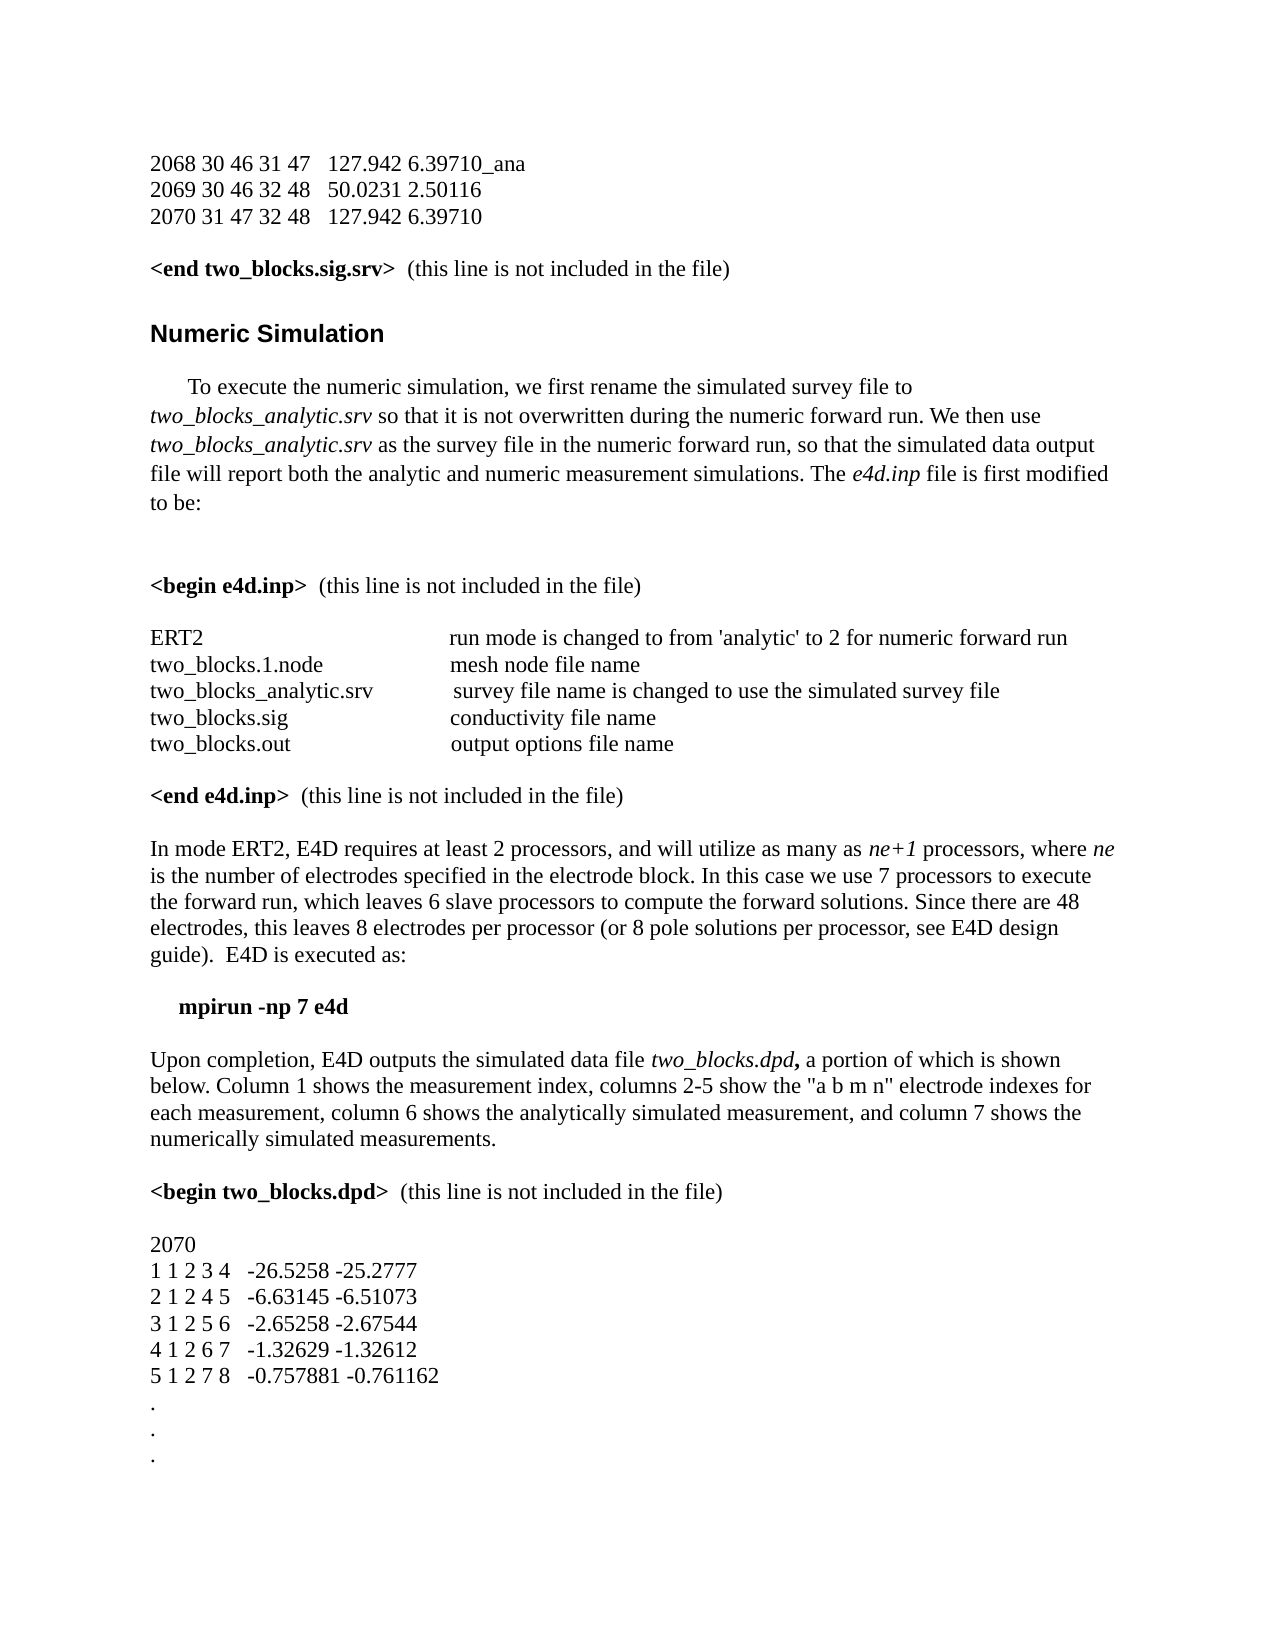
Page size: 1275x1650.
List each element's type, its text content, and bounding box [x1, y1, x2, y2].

text mpirun -np 7 e4d [150, 993, 1125, 1020]
text <end two_blocks.sig.srv> (this line is not included in the file) [150, 255, 1125, 282]
text <begin e4d.inp> (this line is not included in the file) [150, 572, 1125, 598]
text In mode ERT2, E4D requires at least 2 processors, and will utilize as many as ne+1 processors, where ne is the number of electrodes specified in the electrode block. In this case we use 7 processors to execute the forward run, which leaves 6 slave processors to compute the forward solutions. Since there are 48 electrodes, this leaves 8 electrodes per processor (or 8 pole solutions per processor, see E4D design guide). E4D is executed as: [150, 835, 1125, 967]
text 2070 1 1 2 3 4 -26.5258 -25.2777 2 1 2 4 5 -6.63145 -6.51073 3 1 2 5 6 -2.65258 -2.67544 4 1 2 6 7 -1.32629 -1.32612 5 1 2 7 8 -0.757881 -0.761162 . . . [150, 1231, 1125, 1468]
text <begin two_blocks.dpd> (this line is not included in the file) [150, 1178, 1125, 1204]
text 2068 30 46 31 47 127.942 6.39710_ana 2069 30 46 32 48 50.0231 2.50116 2070 31 47 32 48 127.942 6.39710 [150, 150, 1125, 229]
text <end e4d.inp> (this line is not included in the file) [150, 783, 1125, 809]
text To execute the numeric simulation, we first rename the simulated survey file to two_blocks_analytic.srv so that it is not overwritten during the numeric forward run. We then use two_blocks_analytic.srv as the survey file in the numeric forward run, so that the simulated data output file will report both the analytic and numeric measurement simulations. The e4d.inp file is first modified to be: [150, 373, 1125, 515]
text ERT2 run mode is changed to from 'analytic' to 2 for numeric forward run two_blocks.1.node mesh node file name two_blocks_analytic.srv survey file name is changed to use the simulated survey file two_blocks.sig conductivity file name two_blocks.out output options file name [150, 624, 1125, 756]
text Upon completion, E4D outputs the simulated data file two_blocks.dpd, a portion of which is shown below. Column 1 shows the measurement index, columns 2-5 show the "a b m n" electrode indexes for each measurement, column 6 shows the analytically simulated measurement, and column 7 shows the numerically simulated measurements. [150, 1046, 1125, 1152]
subtitle Numeric Simulation [150, 319, 1125, 348]
